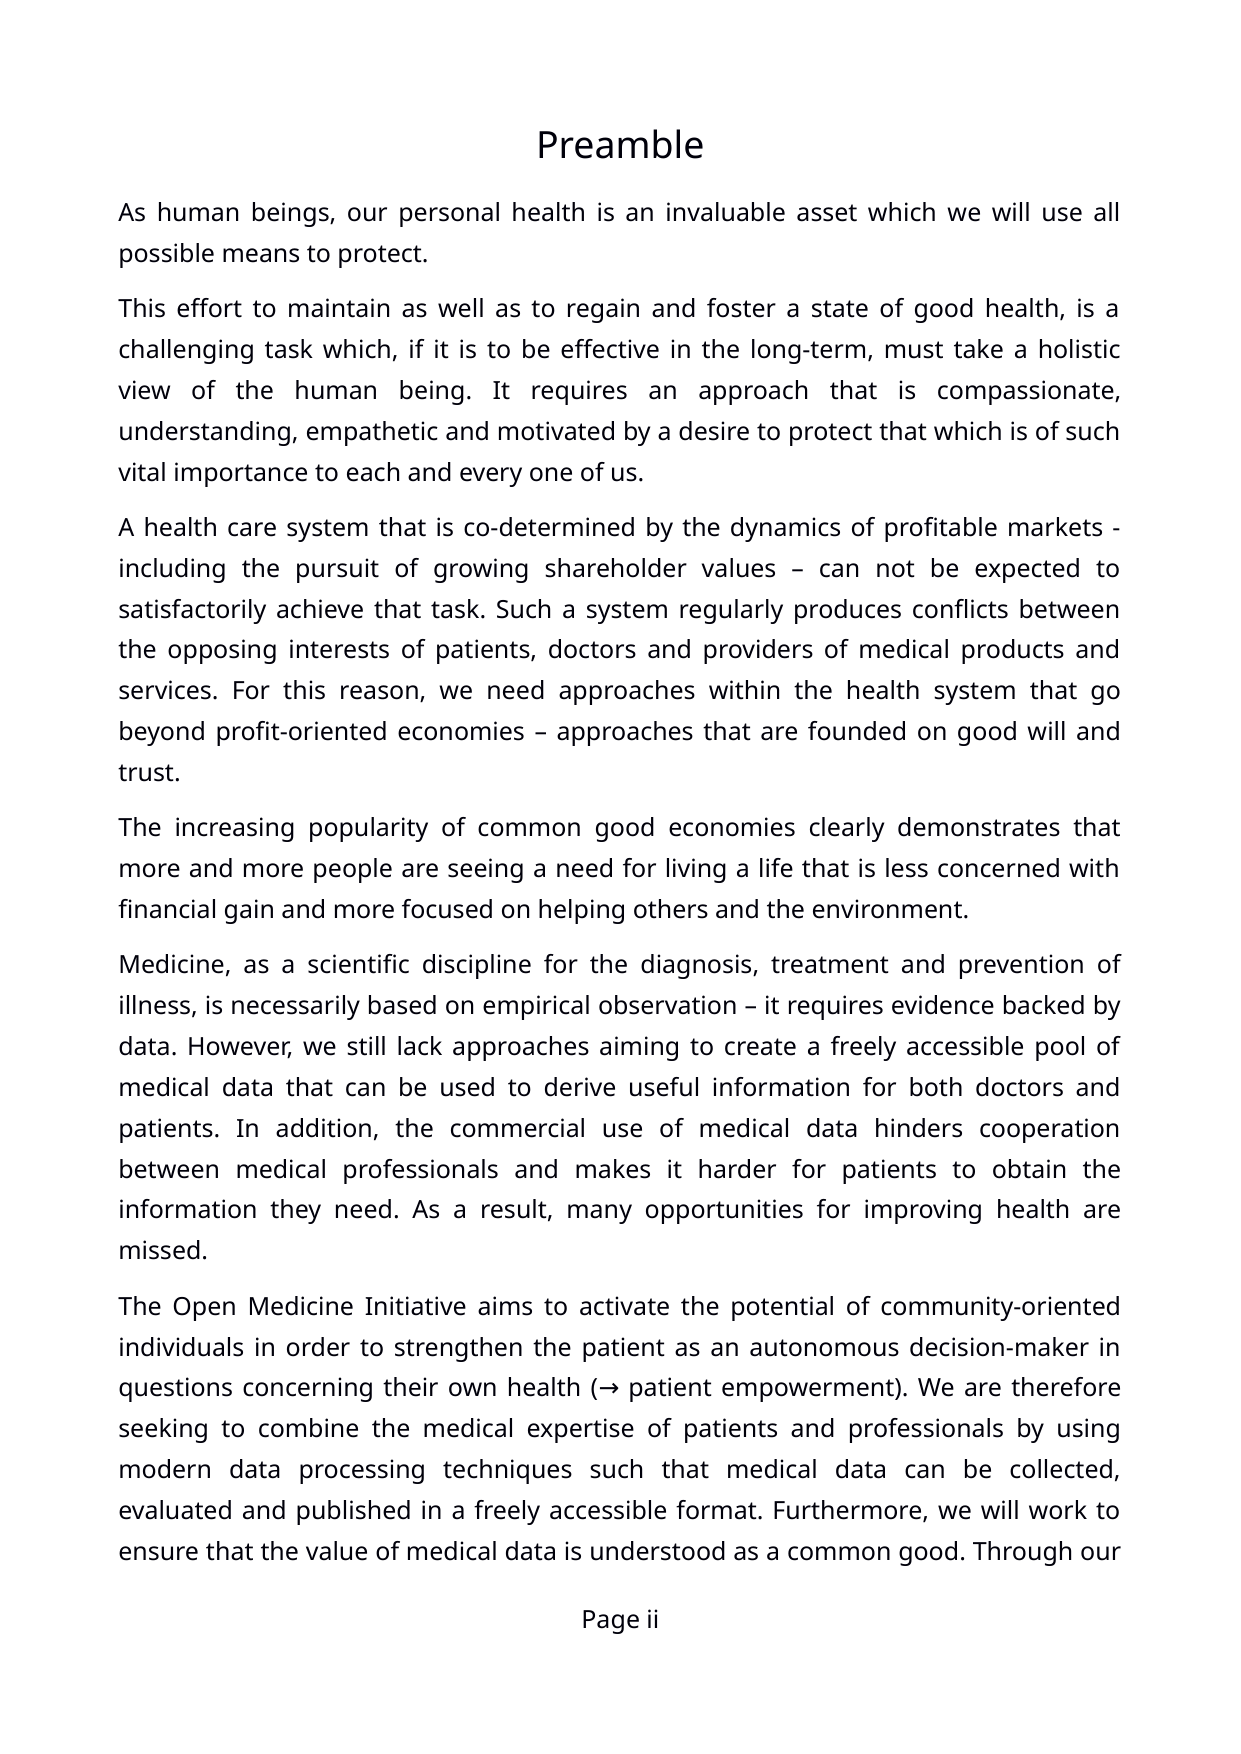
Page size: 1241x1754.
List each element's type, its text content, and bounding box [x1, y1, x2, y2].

text The Open Medicine Initiative aims to activate the potential of community-oriented individuals in order to strengthen the patient as an autonomous decision-maker in questions concerning their own health (→ patient empowerment). We are therefore seeking to combine the medical expertise of patients and professionals by using modern data processing techniques such that medical data can be collected, evaluated and published in a freely accessible format. Furthermore, we will work to ensure that the value of medical data is understood as a common good. Through our [118, 1288, 1122, 1567]
list Preamble [118, 118, 1122, 169]
text This effort to maintain as well as to regain and foster a state of good health, is a challenging task which, if it is to be effective in the long-term, must take a holistic view of the human being. It requires an approach that is compassionate, understanding, empathetic and motivated by a desire to protect that which is of such vital importance to each and every one of us. [118, 291, 1122, 488]
text A health care system that is co-determined by the dynamics of profitable markets - including the pursuit of growing shareholder values – can not be expected to satisfactorily achieve that task. Such a system regularly produces conflicts between the opposing interests of patients, doctors and providers of medical products and services. For this reason, we need approaches within the health system that go beyond profit-oriented economies – approaches that are founded on good will and trust. [118, 510, 1122, 789]
text As human beings, our personal health is an invaluable asset which we will use all possible means to protect. [118, 195, 1122, 269]
text The increasing popularity of common good economies clearly demonstrates that more and more people are seeing a need for living a life that is less concerned with financial gain and more focused on helping others and the environment. [118, 810, 1122, 926]
text Medicine, as a scientific discipline for the diagnosis, treatment and prevention of illness, is necessarily based on empirical observation – it requires evidence backed by data. However, we still lack approaches aiming to create a freely accessible pool of medical data that can be used to derive useful information for both doctors and patients. In addition, the commercial use of medical data hinders cooperation between medical professionals and makes it harder for patients to obtain the information they need. As a result, many opportunities for improving health are missed. [118, 947, 1122, 1267]
